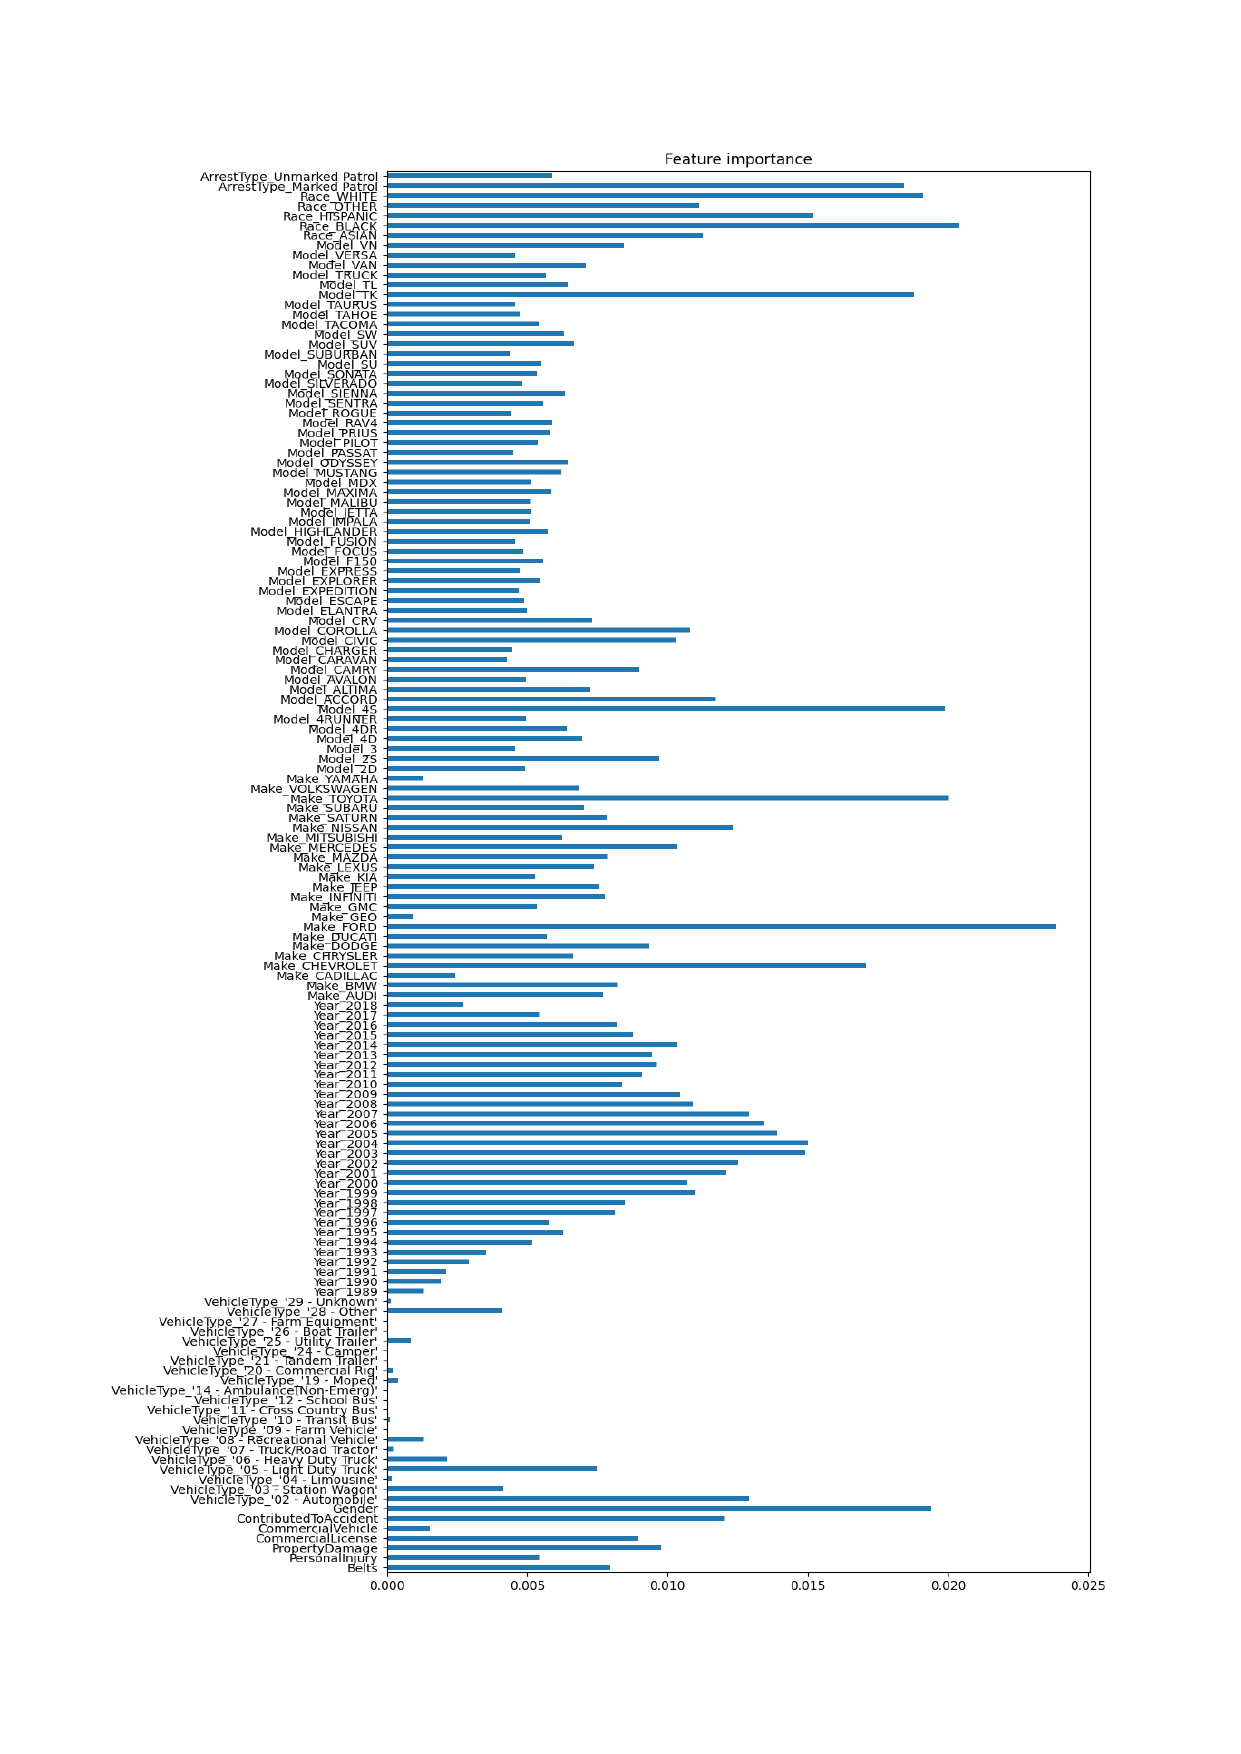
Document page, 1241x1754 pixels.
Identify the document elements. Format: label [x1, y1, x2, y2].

picture [102, 145, 1114, 1600]
